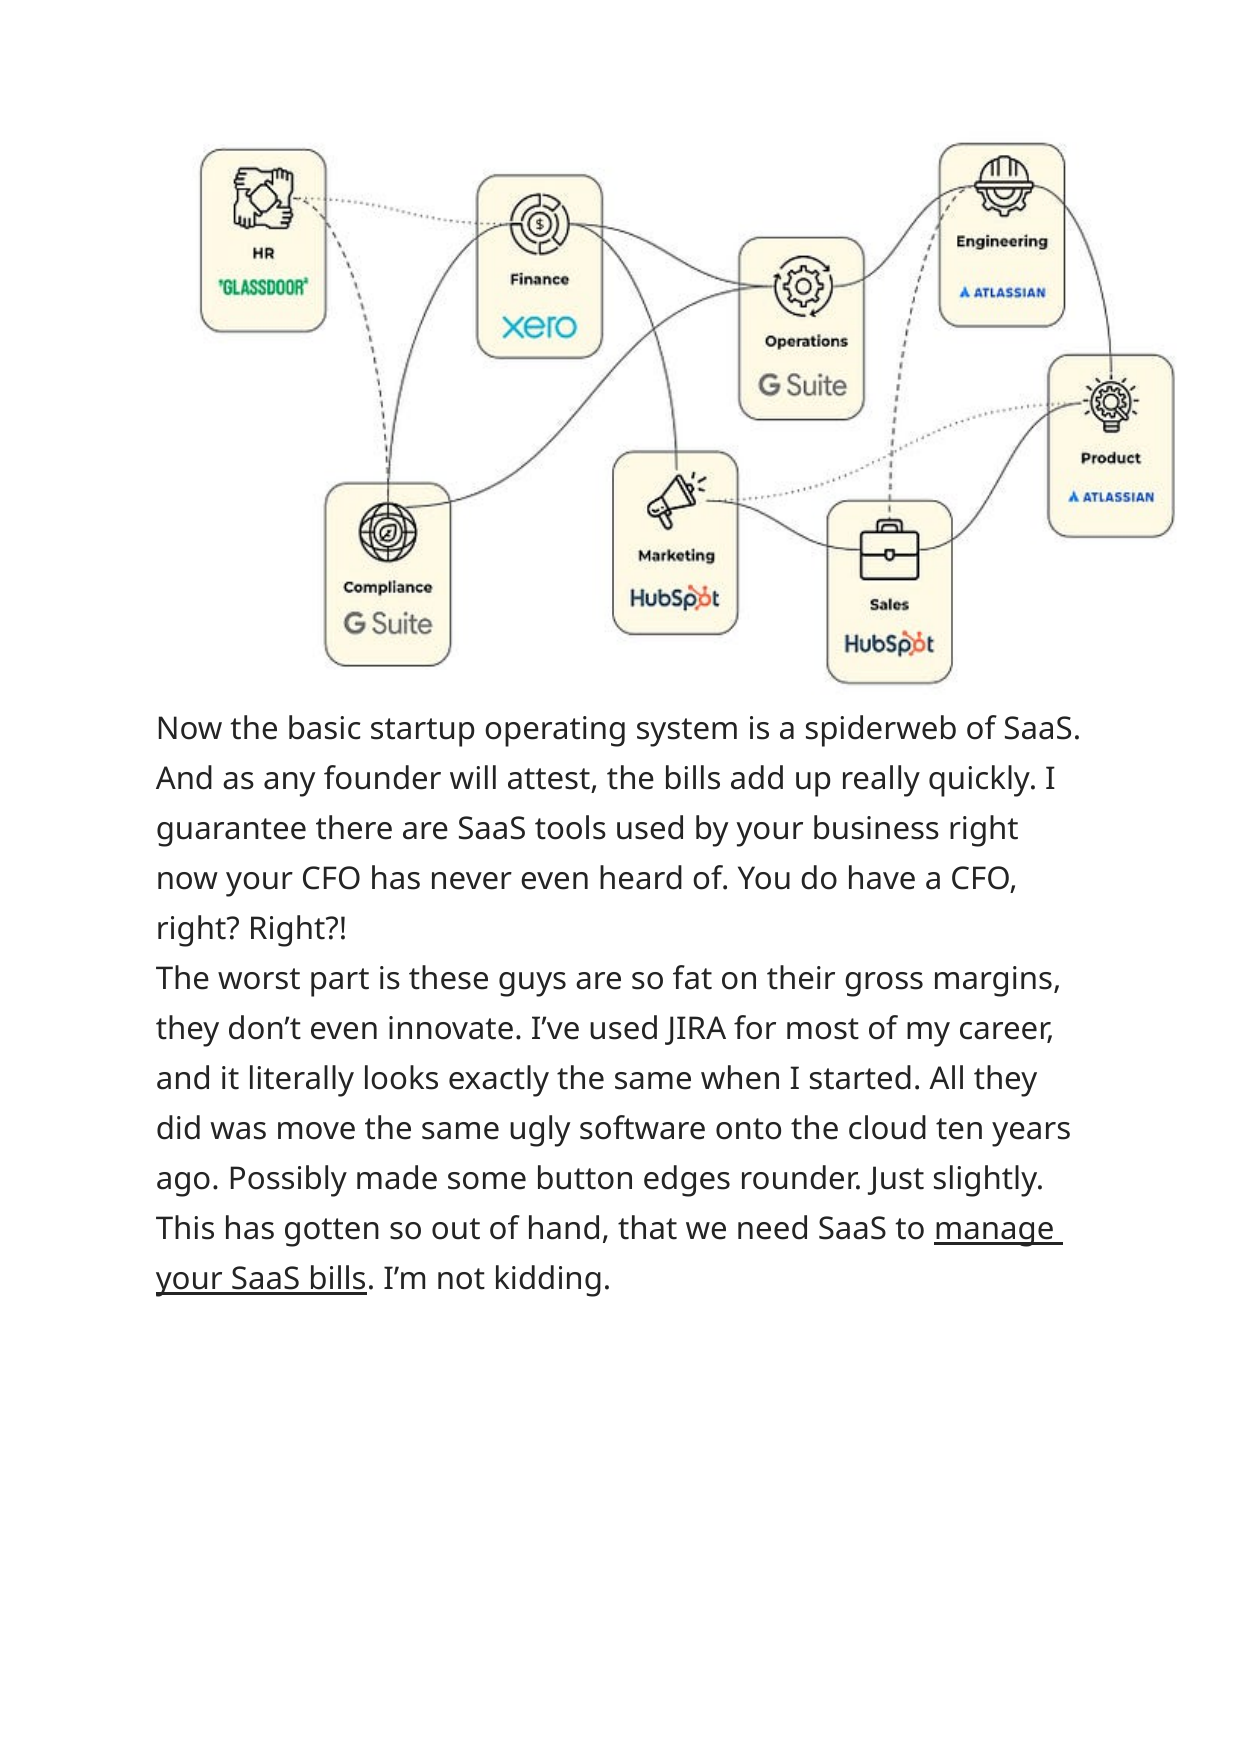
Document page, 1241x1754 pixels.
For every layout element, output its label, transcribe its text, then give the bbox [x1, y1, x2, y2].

text Now the basic startup operating system is a spiderweb of SaaS. And as any founder will attest, the bills add up really quickly. I guarantee there are SaaS tools used by your business right now your CFO has never even heard of. You do have a CFO, right? Right?! [156, 699, 1084, 949]
picture [155, 118, 1219, 695]
text This has gotten so out of hand, that we need SaaS to manage your SaaS bills. I’m not kidding. [156, 1199, 1084, 1299]
text The worst part is these guys are so fat on their gross margins, they don’t even innovate. I’ve used JIRA for most of my career, and it literally looks exactly the same when I started. All they did was move the same ugly software onto the cloud ten years ago. Possibly made some button edges rounder. Just slightly. [156, 949, 1084, 1199]
